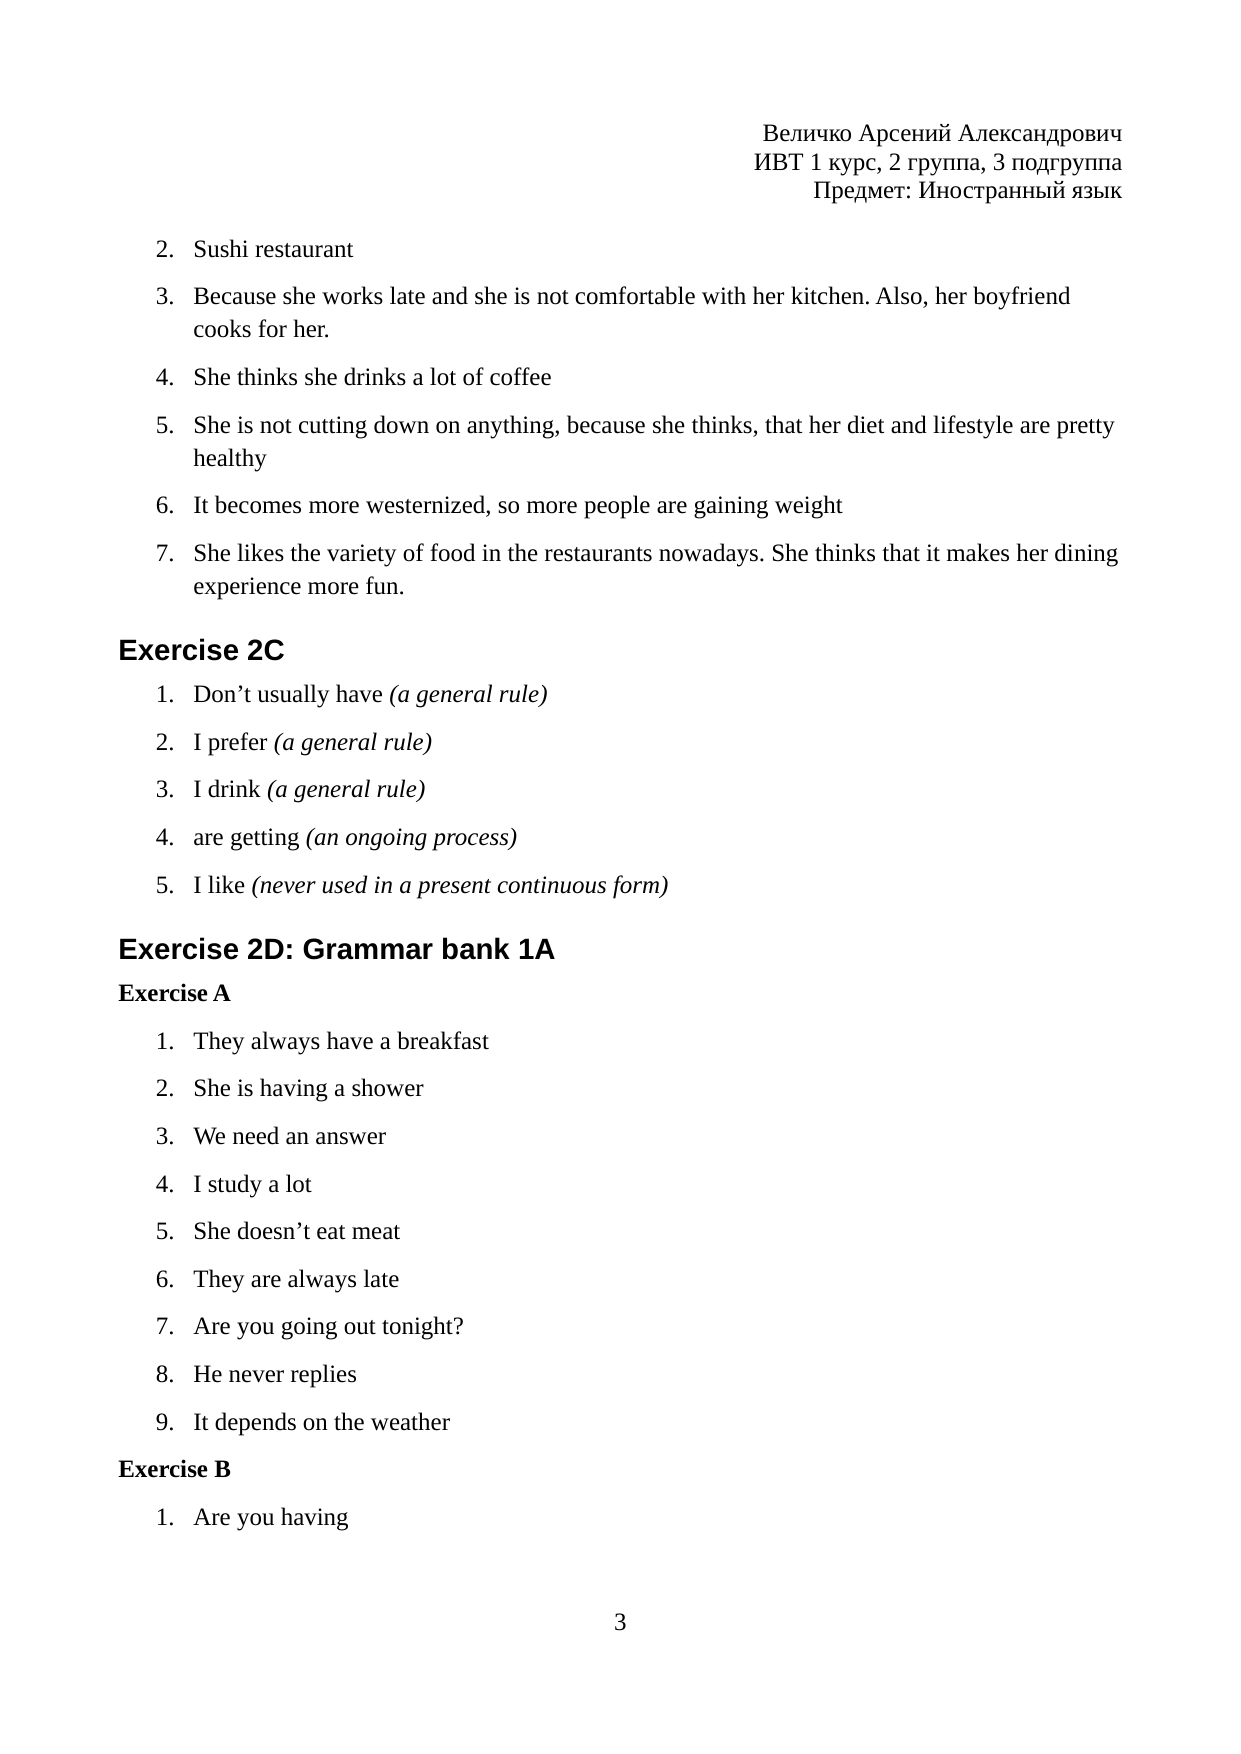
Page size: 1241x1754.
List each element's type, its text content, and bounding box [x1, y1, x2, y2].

list She is not cutting down on anything, because she thinks, that her diet and lifestyle are pretty healthy [156, 410, 1122, 471]
subtitle Exercise 2D: Grammar bank 1A [118, 932, 1122, 966]
list They always have a breakfast [156, 1026, 1122, 1054]
list Don’t usually have (a general rule) [156, 679, 1122, 708]
list She doesn’t eat meat [156, 1216, 1122, 1245]
list It becomes more westernized, so more people are gaining weight [156, 490, 1122, 519]
list I prefer (a general rule) [156, 727, 1122, 756]
list Are you having [156, 1502, 1122, 1531]
text Exercise B [118, 1454, 1122, 1483]
list Because she works late and she is not comfortable with her kitchen. Also, her boyfriend cooks for her. [156, 281, 1122, 343]
list She likes the variety of food in the restaurants nowadays. She thinks that it makes her dining experience more fun. [156, 538, 1122, 600]
list It depends on the weather [156, 1407, 1122, 1435]
list She thinks she drinks a lot of coffee [156, 362, 1122, 391]
list I like (never used in a present continuous form) [156, 870, 1122, 898]
list She is having a shower [156, 1073, 1122, 1102]
list Sushi restaurant [156, 234, 1122, 263]
text Exercise A [118, 978, 1122, 1007]
list I study a lot [156, 1169, 1122, 1197]
list He never replies [156, 1359, 1122, 1388]
list Are you going out tonight? [156, 1311, 1122, 1340]
list They are always late [156, 1264, 1122, 1293]
list are getting (an ongoing process) [156, 822, 1122, 851]
list I drink (a general rule) [156, 774, 1122, 803]
list We need an answer [156, 1121, 1122, 1150]
subtitle Exercise 2C [118, 633, 1122, 667]
